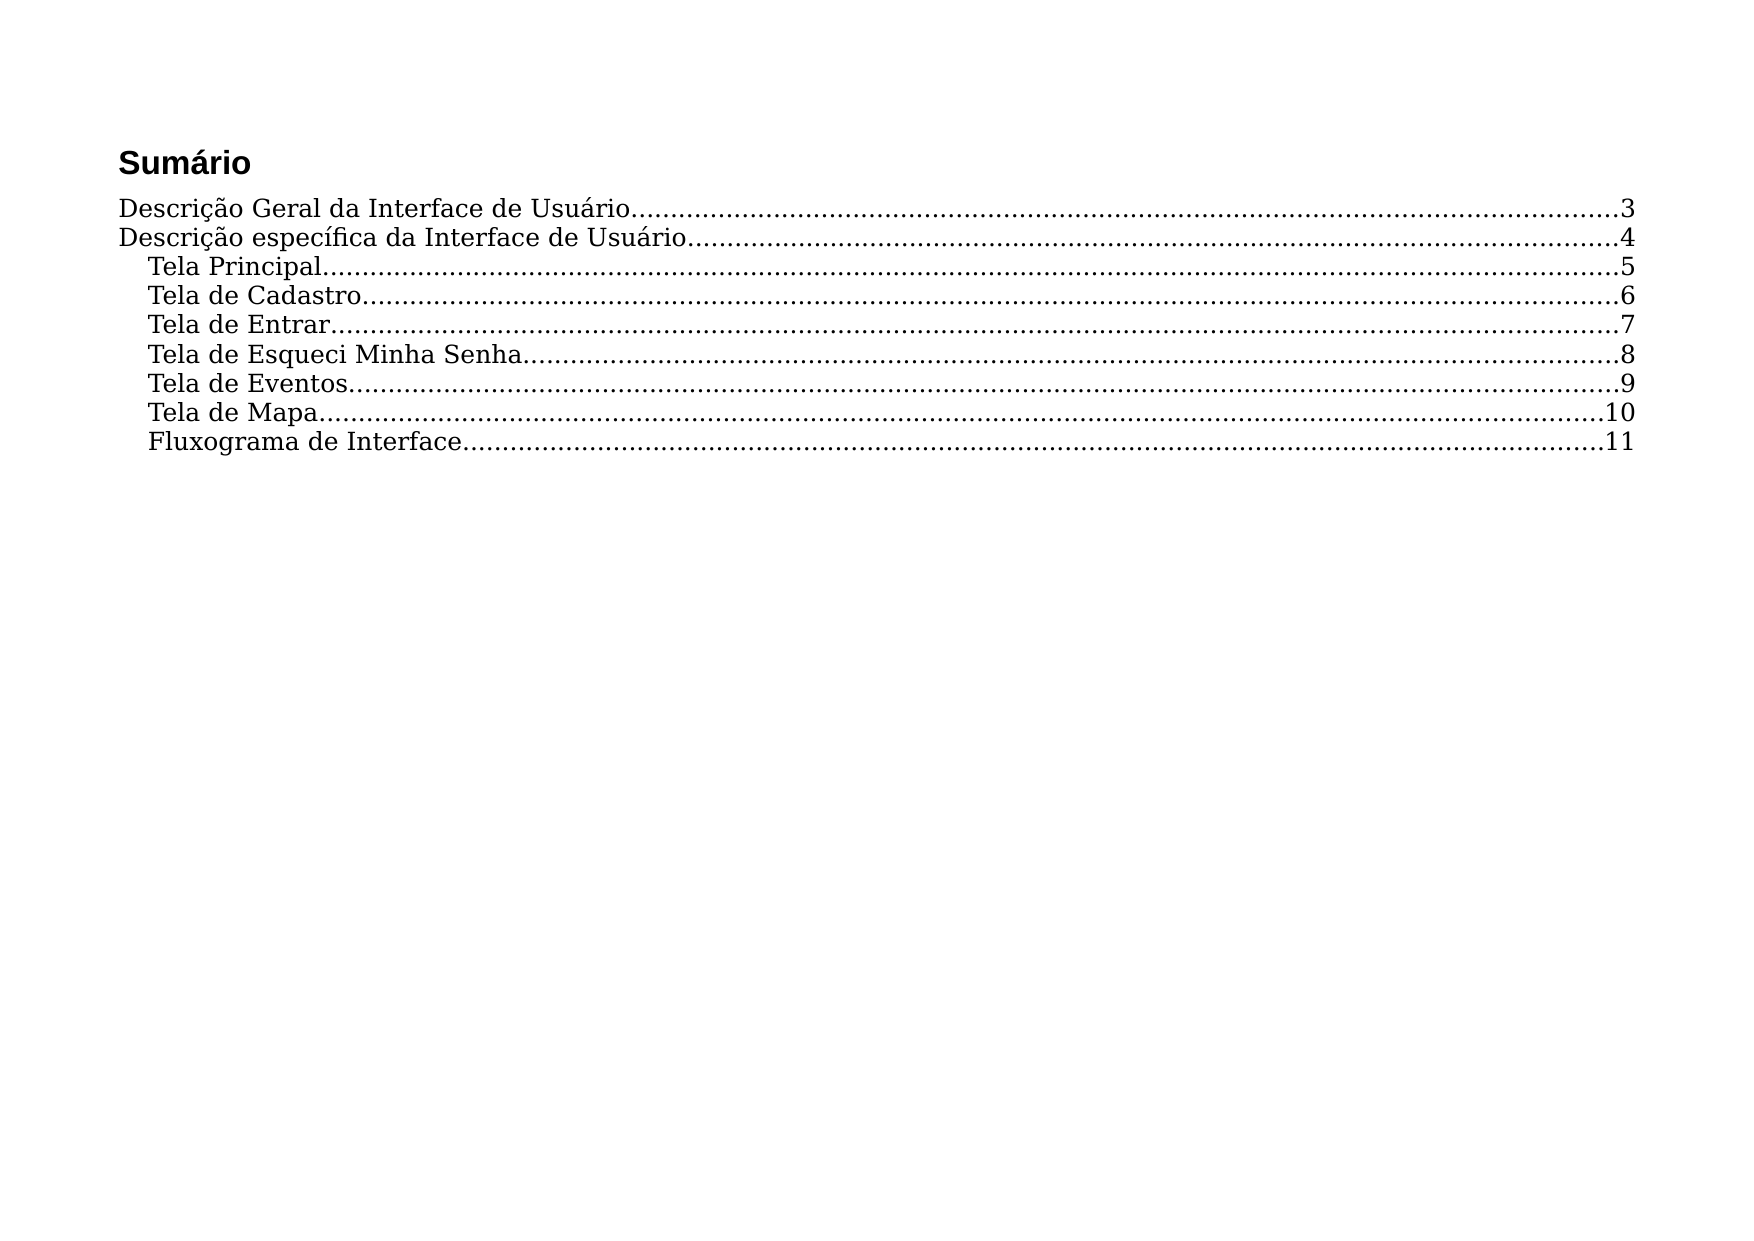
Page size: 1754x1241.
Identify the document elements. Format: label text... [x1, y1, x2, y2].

text Tela de Entrar 7 [148, 311, 1636, 340]
text Descrição Geral da Interface de Usuário 3 [118, 194, 1636, 223]
text Tela de Esqueci Minha Senha 8 [148, 340, 1636, 369]
text Fluxograma de Interface 11 [148, 427, 1636, 457]
subtitle Sumário [118, 143, 1636, 182]
text Tela de Cadastro 6 [148, 282, 1636, 311]
text Descrição específica da Interface de Usuário 4 [118, 223, 1636, 252]
text Tela de Eventos 9 [148, 369, 1636, 398]
text Tela de Mapa 10 [148, 398, 1636, 427]
text Tela Principal 5 [148, 252, 1636, 282]
